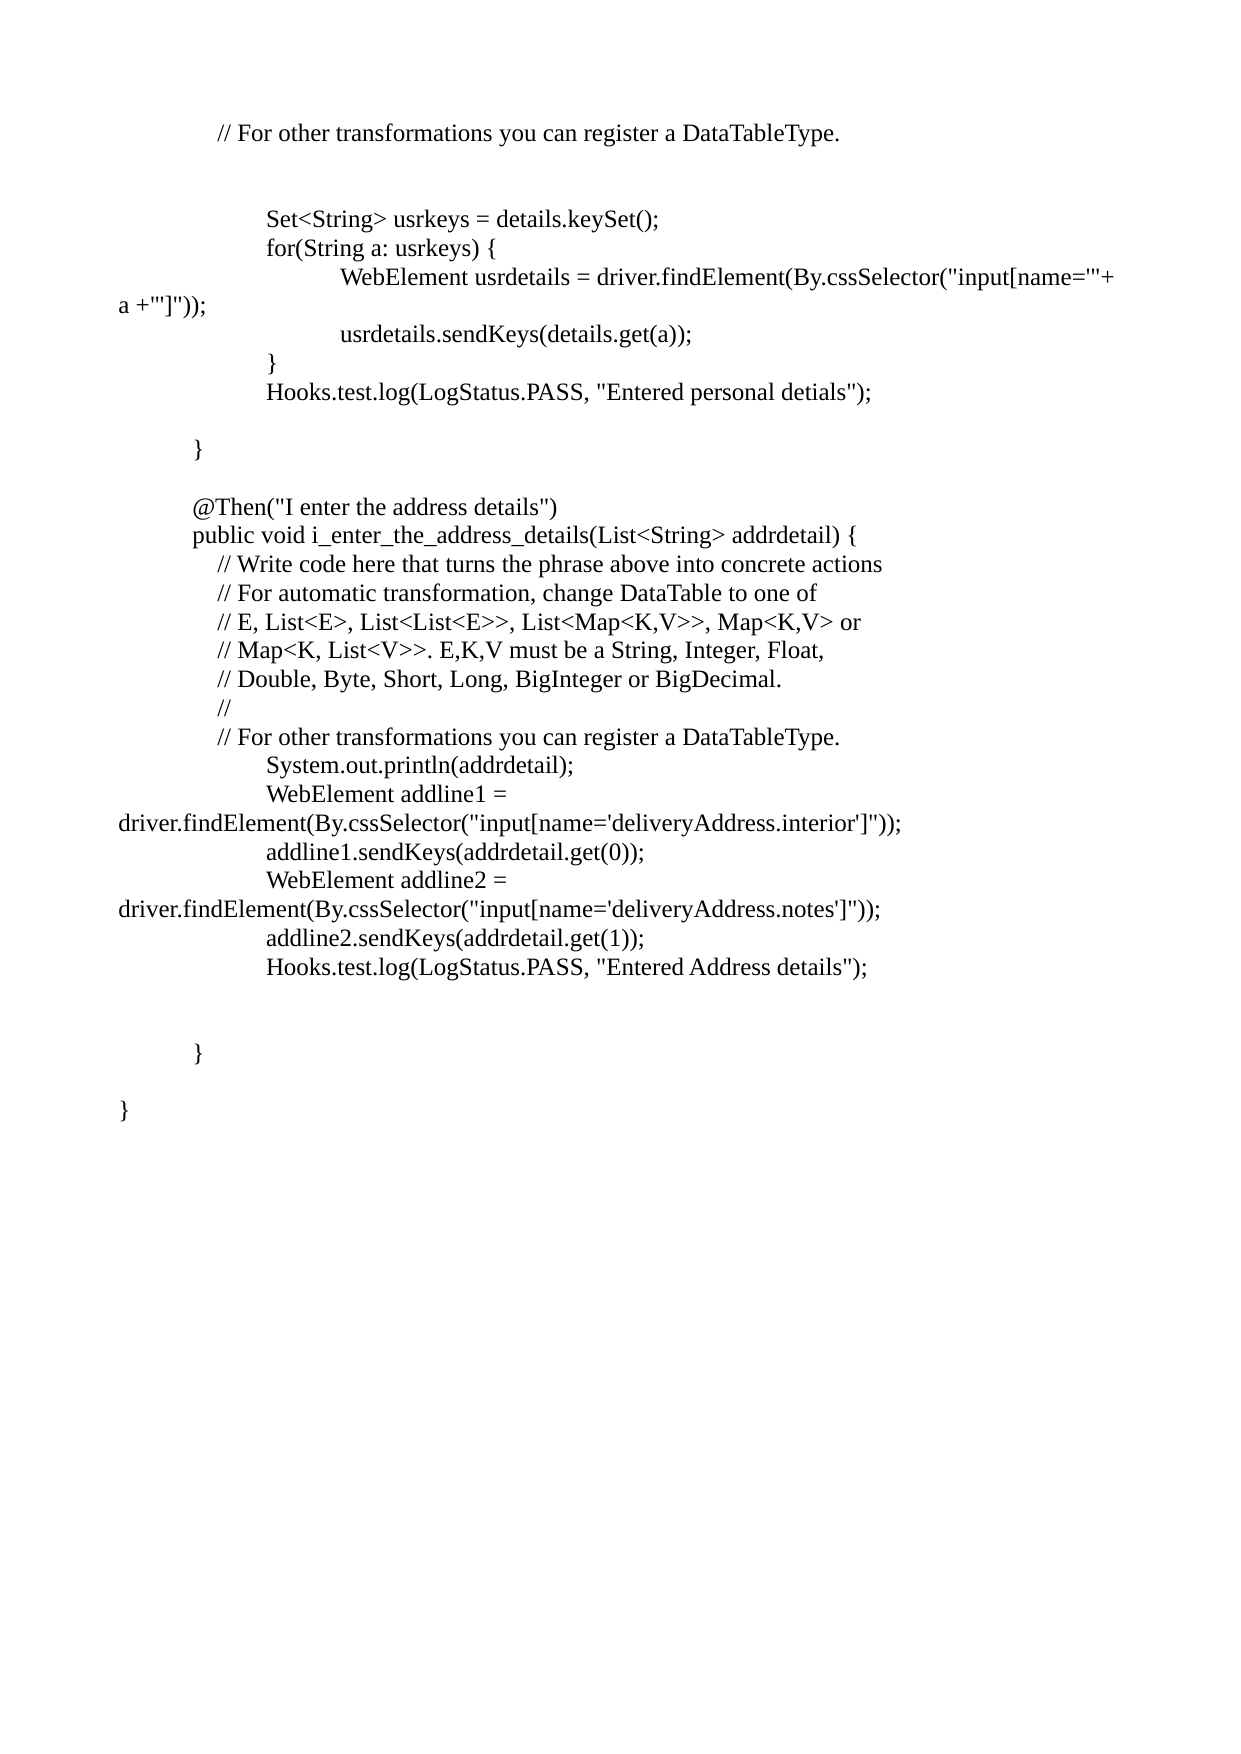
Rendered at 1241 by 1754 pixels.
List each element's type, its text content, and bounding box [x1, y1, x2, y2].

text @Then("I enter the address details") [118, 492, 1122, 521]
text WebElement addline1 = driver.findElement(By.cssSelector("input[name='deliveryAddress.interior']")); [118, 779, 1122, 837]
text // Map<K, List<V>>. E,K,V must be a String, Integer, Float, [118, 636, 1122, 664]
text usrdetails.sendKeys(details.get(a)); [118, 319, 1122, 348]
text // For automatic transformation, change DataTable to one of [118, 578, 1122, 607]
text } [118, 1038, 1122, 1067]
text addline1.sendKeys(addrdetail.get(0)); [118, 837, 1122, 866]
text } [118, 348, 1122, 377]
text // For other transformations you can register a DataTableType. [118, 118, 1122, 147]
text // [118, 693, 1122, 722]
text // Write code here that turns the phrase above into concrete actions [118, 549, 1122, 578]
text addline2.sendKeys(addrdetail.get(1)); [118, 923, 1122, 952]
text for(String a: usrkeys) { [118, 233, 1122, 262]
text Set<String> usrkeys = details.keySet(); [118, 204, 1122, 233]
text System.out.println(addrdetail); [118, 751, 1122, 779]
text Hooks.test.log(LogStatus.PASS, "Entered Address details"); [118, 952, 1122, 981]
text Hooks.test.log(LogStatus.PASS, "Entered personal detials"); [118, 377, 1122, 406]
text public void i_enter_the_address_details(List<String> addrdetail) { [118, 521, 1122, 549]
text // Double, Byte, Short, Long, BigInteger or BigDecimal. [118, 664, 1122, 693]
text // For other transformations you can register a DataTableType. [118, 722, 1122, 751]
text WebElement addline2 = driver.findElement(By.cssSelector("input[name='deliveryAddress.notes']")); [118, 866, 1122, 923]
text } [118, 434, 1122, 463]
text WebElement usrdetails = driver.findElement(By.cssSelector("input[name='"+ a +"']")); [118, 262, 1122, 319]
text } [118, 1096, 1122, 1124]
text // E, List<E>, List<List<E>>, List<Map<K,V>>, Map<K,V> or [118, 607, 1122, 636]
